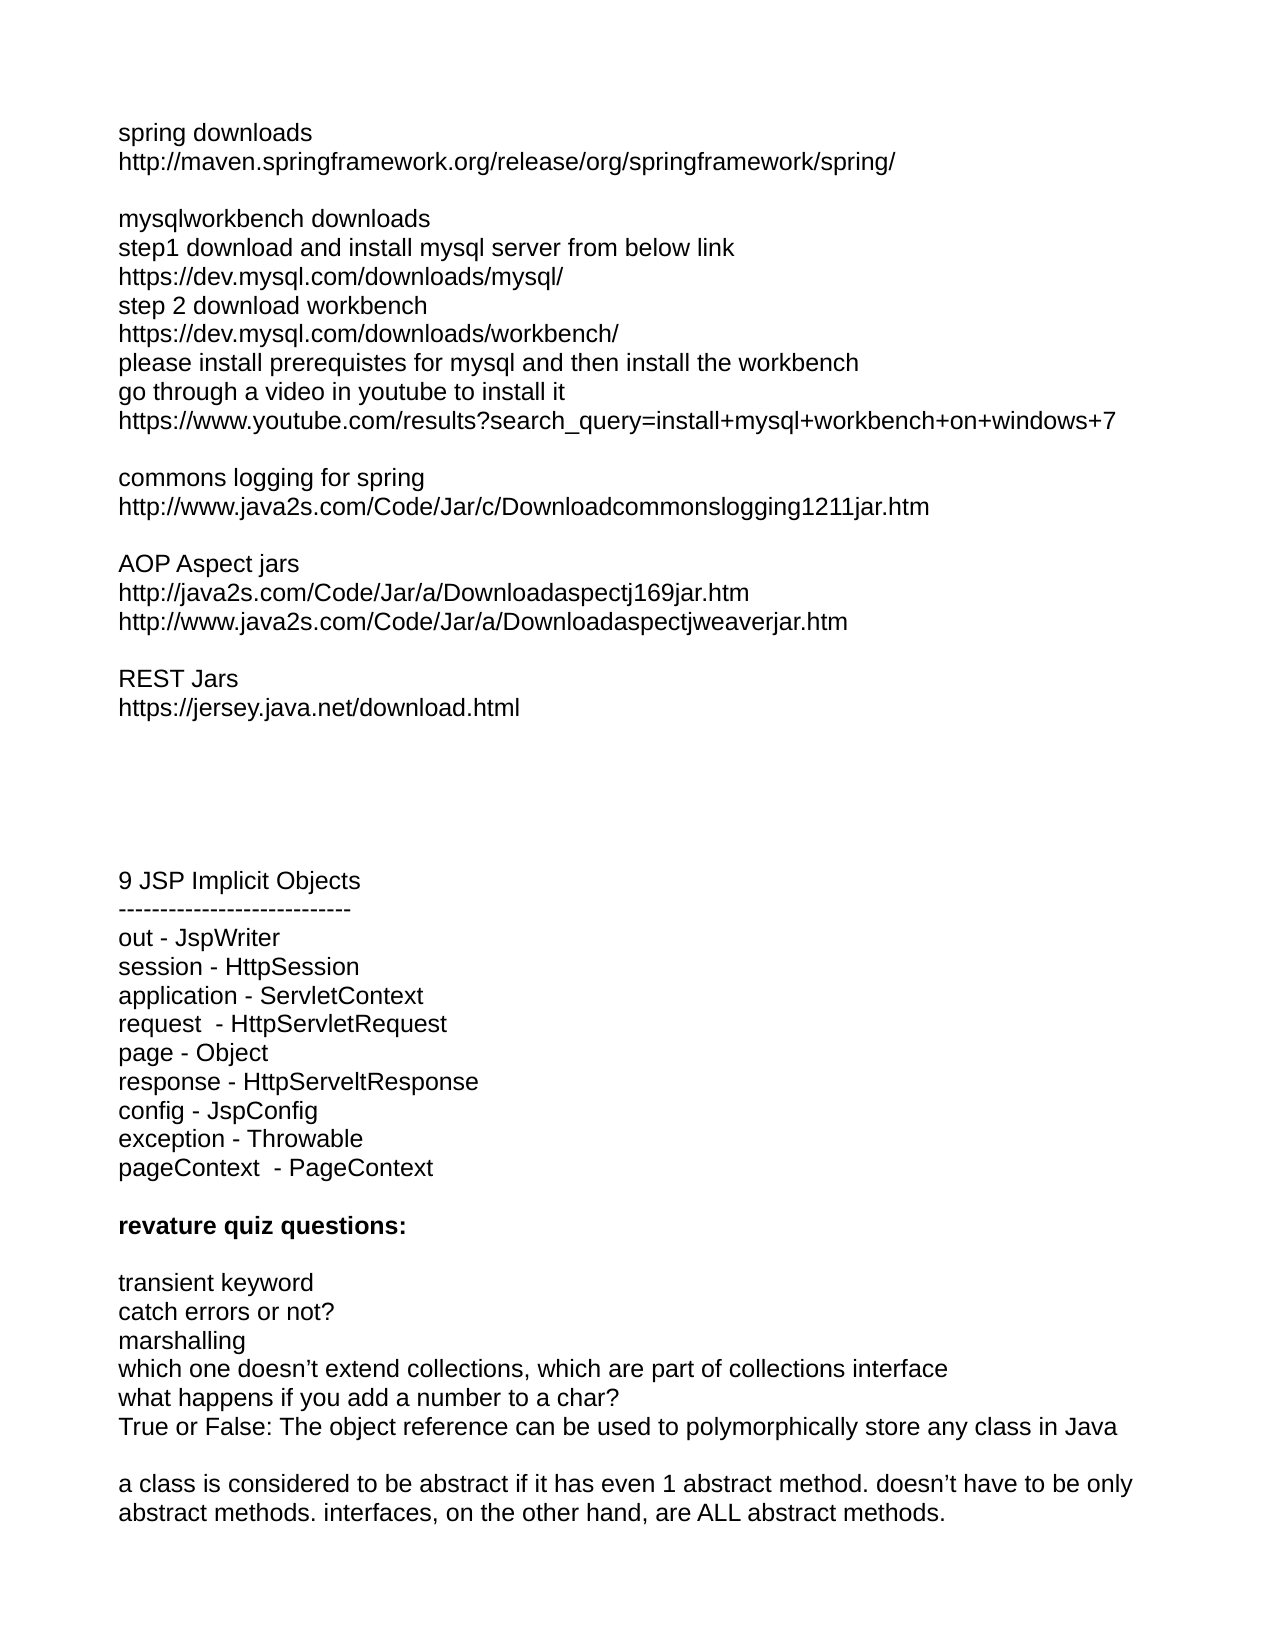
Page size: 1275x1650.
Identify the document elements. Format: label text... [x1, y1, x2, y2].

text a class is considered to be abstract if it has even 1 abstract method. doesn’t have to be only abstract methods. interfaces, on the other hand, are ALL abstract methods. [118, 1469, 1157, 1527]
text pageContext - PageContext [118, 1153, 1157, 1182]
text session - HttpSession [118, 952, 1157, 981]
text page - Object [118, 1038, 1157, 1067]
text what happens if you add a number to a char? [118, 1383, 1157, 1412]
text please install prerequistes for mysql and then install the workbench [118, 348, 1157, 377]
text which one doesn’t extend collections, which are part of collections interface [118, 1354, 1157, 1383]
text mysqlworkbench downloads [118, 204, 1157, 233]
text marshalling [118, 1326, 1157, 1354]
text spring downloads [118, 118, 1157, 147]
text 9 JSP Implicit Objects [118, 866, 1157, 894]
text go through a video in youtube to install it [118, 377, 1157, 406]
text config - JspConfig [118, 1096, 1157, 1124]
text response - HttpServeltResponse [118, 1067, 1157, 1096]
text transient keyword [118, 1268, 1157, 1297]
text https://dev.mysql.com/downloads/workbench/ [118, 319, 1157, 348]
text step 2 download workbench [118, 291, 1157, 319]
text REST Jars [118, 664, 1157, 693]
text ---------------------------- [118, 894, 1157, 923]
text http://www.java2s.com/Code/Jar/c/Downloadcommonslogging1211jar.htm [118, 492, 1157, 521]
text exception - Throwable [118, 1124, 1157, 1153]
text http://java2s.com/Code/Jar/a/Downloadaspectj169jar.htm [118, 578, 1157, 607]
text http://www.java2s.com/Code/Jar/a/Downloadaspectjweaverjar.htm [118, 607, 1157, 636]
text catch errors or not? [118, 1297, 1157, 1326]
text True or False: The object reference can be used to polymorphically store any class in Java [118, 1412, 1157, 1441]
text AOP Aspect jars [118, 549, 1157, 578]
text revature quiz questions: [118, 1211, 1157, 1239]
text step1 download and install mysql server from below link [118, 233, 1157, 262]
text http://maven.springframework.org/release/org/springframework/spring/ [118, 147, 1157, 176]
text request - HttpServletRequest [118, 1009, 1157, 1038]
text https://jersey.java.net/download.html [118, 693, 1157, 722]
text commons logging for spring [118, 463, 1157, 492]
text out - JspWriter [118, 923, 1157, 952]
text https://www.youtube.com/results?search_query=install+mysql+workbench+on+windows+7 [118, 406, 1157, 434]
text https://dev.mysql.com/downloads/mysql/ [118, 262, 1157, 291]
text application - ServletContext [118, 981, 1157, 1009]
